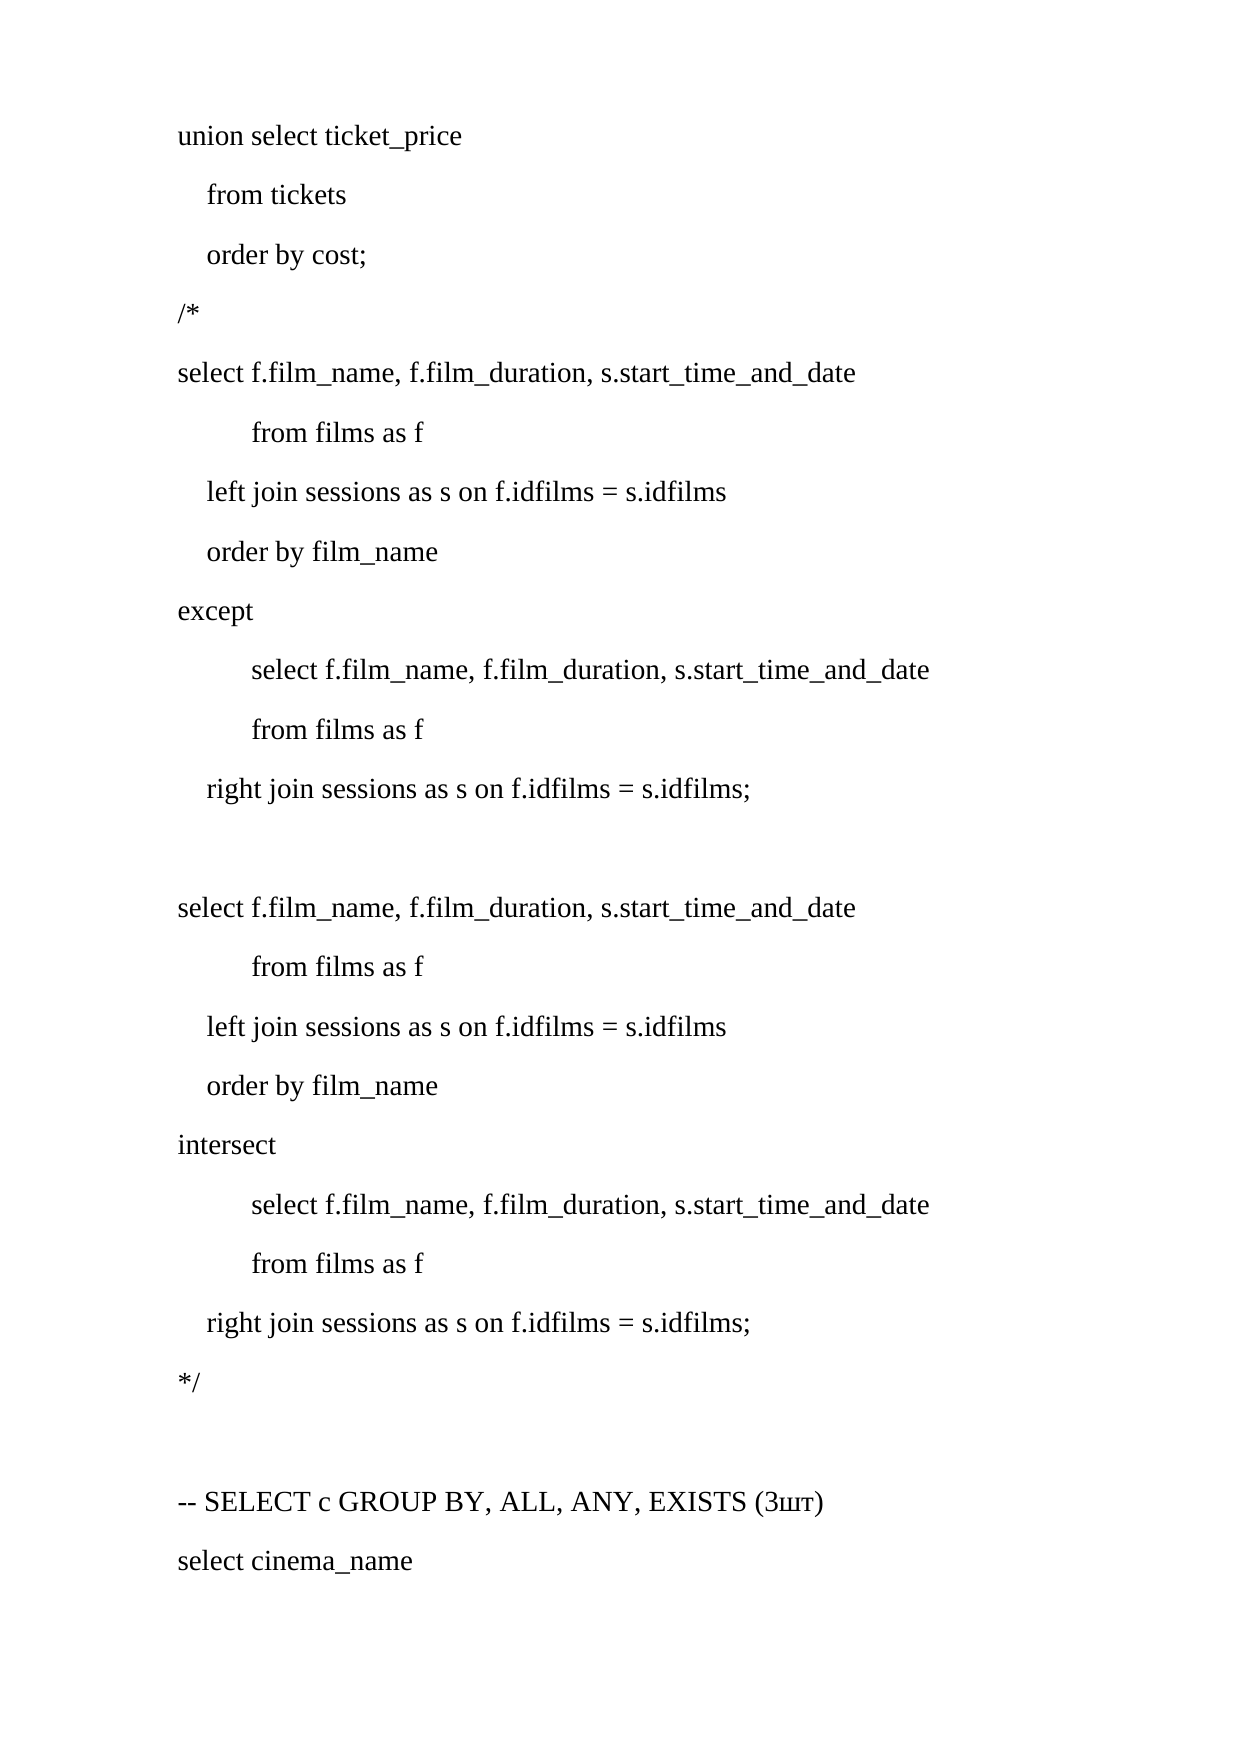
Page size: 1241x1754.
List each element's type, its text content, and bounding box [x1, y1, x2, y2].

text /* [177, 296, 1152, 330]
text left join sessions as s on f.idfilms = s.idfilms [177, 1009, 1152, 1042]
text order by film_name [177, 1068, 1152, 1102]
text intersect [177, 1127, 1152, 1161]
text select f.film_name, f.film_duration, s.start_time_and_date [177, 1187, 1152, 1220]
text -- SELECT с GROUP BY, ALL, ANY, EXISTS (3шт) [177, 1484, 1152, 1517]
text order by film_name [177, 534, 1152, 567]
text order by cost; [177, 237, 1152, 270]
text from films as f [177, 712, 1152, 745]
text select f.film_name, f.film_duration, s.start_time_and_date [177, 890, 1152, 923]
text right join sessions as s on f.idfilms = s.idfilms; [177, 771, 1152, 805]
text select f.film_name, f.film_duration, s.start_time_and_date [177, 356, 1152, 389]
text select f.film_name, f.film_duration, s.start_time_and_date [177, 652, 1152, 686]
text from films as f [177, 1246, 1152, 1280]
text right join sessions as s on f.idfilms = s.idfilms; [177, 1306, 1152, 1339]
text from films as f [177, 949, 1152, 983]
text left join sessions as s on f.idfilms = s.idfilms [177, 474, 1152, 508]
text union select ticket_price [177, 118, 1152, 152]
text select cinema_name [177, 1543, 1152, 1577]
text from tickets [177, 177, 1152, 211]
text except [177, 593, 1152, 627]
text */ [177, 1365, 1152, 1398]
text from films as f [177, 415, 1152, 448]
